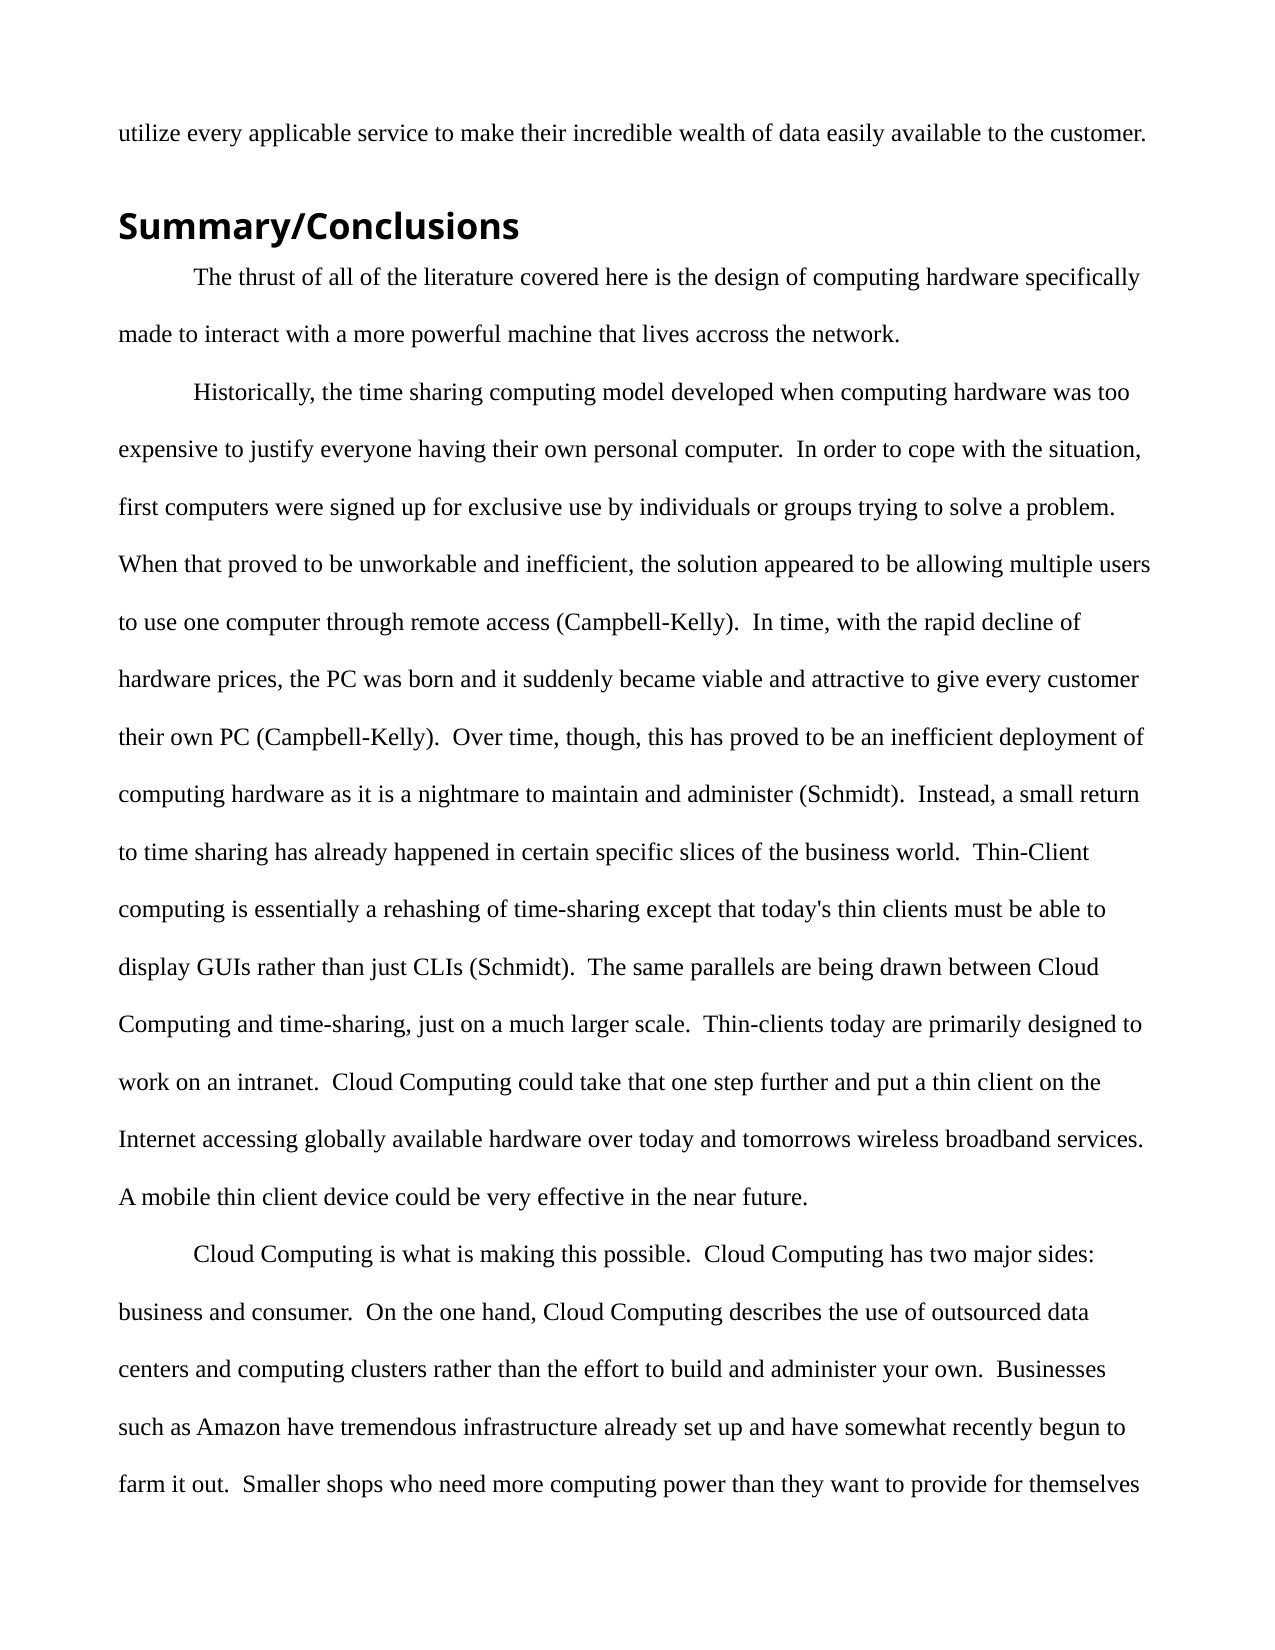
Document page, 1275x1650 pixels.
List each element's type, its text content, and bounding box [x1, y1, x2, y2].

text Cloud Computing is what is making this possible. Cloud Computing has two major sides: business and consumer. On the one hand, Cloud Computing describes the use of outsourced data centers and computing clusters rather than the effort to build and administer your own. Businesses such as Amazon have tremendous infrastructure already set up and have somewhat recently begun to farm it out. Smaller shops who need more computing power than they want to provide for themselves [118, 1239, 1157, 1498]
text The thrust of all of the literature covered here is the design of computing hardware specifically made to interact with a more powerful machine that lives accross the network. [118, 262, 1157, 348]
subtitle Summary/Conclusions [118, 201, 1157, 249]
text Historically, the time sharing computing model developed when computing hardware was too expensive to justify everyone having their own personal computer. In order to cope with the situation, first computers were signed up for exclusive use by individuals or groups trying to solve a problem. When that proved to be unworkable and inefficient, the solution appeared to be allowing multiple users to use one computer through remote access (Campbell-Kelly). In time, with the rapid decline of hardware prices, the PC was born and it suddenly became viable and attractive to give every customer their own PC (Campbell-Kelly). Over time, though, this has proved to be an inefficient deployment of computing hardware as it is a nightmare to maintain and administer (Schmidt). Instead, a small return to time sharing has already happened in certain specific slices of the business world. Thin-Client computing is essentially a rehashing of time-sharing except that today's thin clients must be able to display GUIs rather than just CLIs (Schmidt). The same parallels are being drawn between Cloud Computing and time-sharing, just on a much larger scale. Thin-clients today are primarily designed to work on an intranet. Cloud Computing could take that one step further and put a thin client on the Internet accessing globally available hardware over today and tomorrows wireless broadband services. A mobile thin client device could be very effective in the near future. [118, 377, 1157, 1211]
text utilize every applicable service to make their incredible wealth of data easily available to the customer. [118, 118, 1157, 147]
